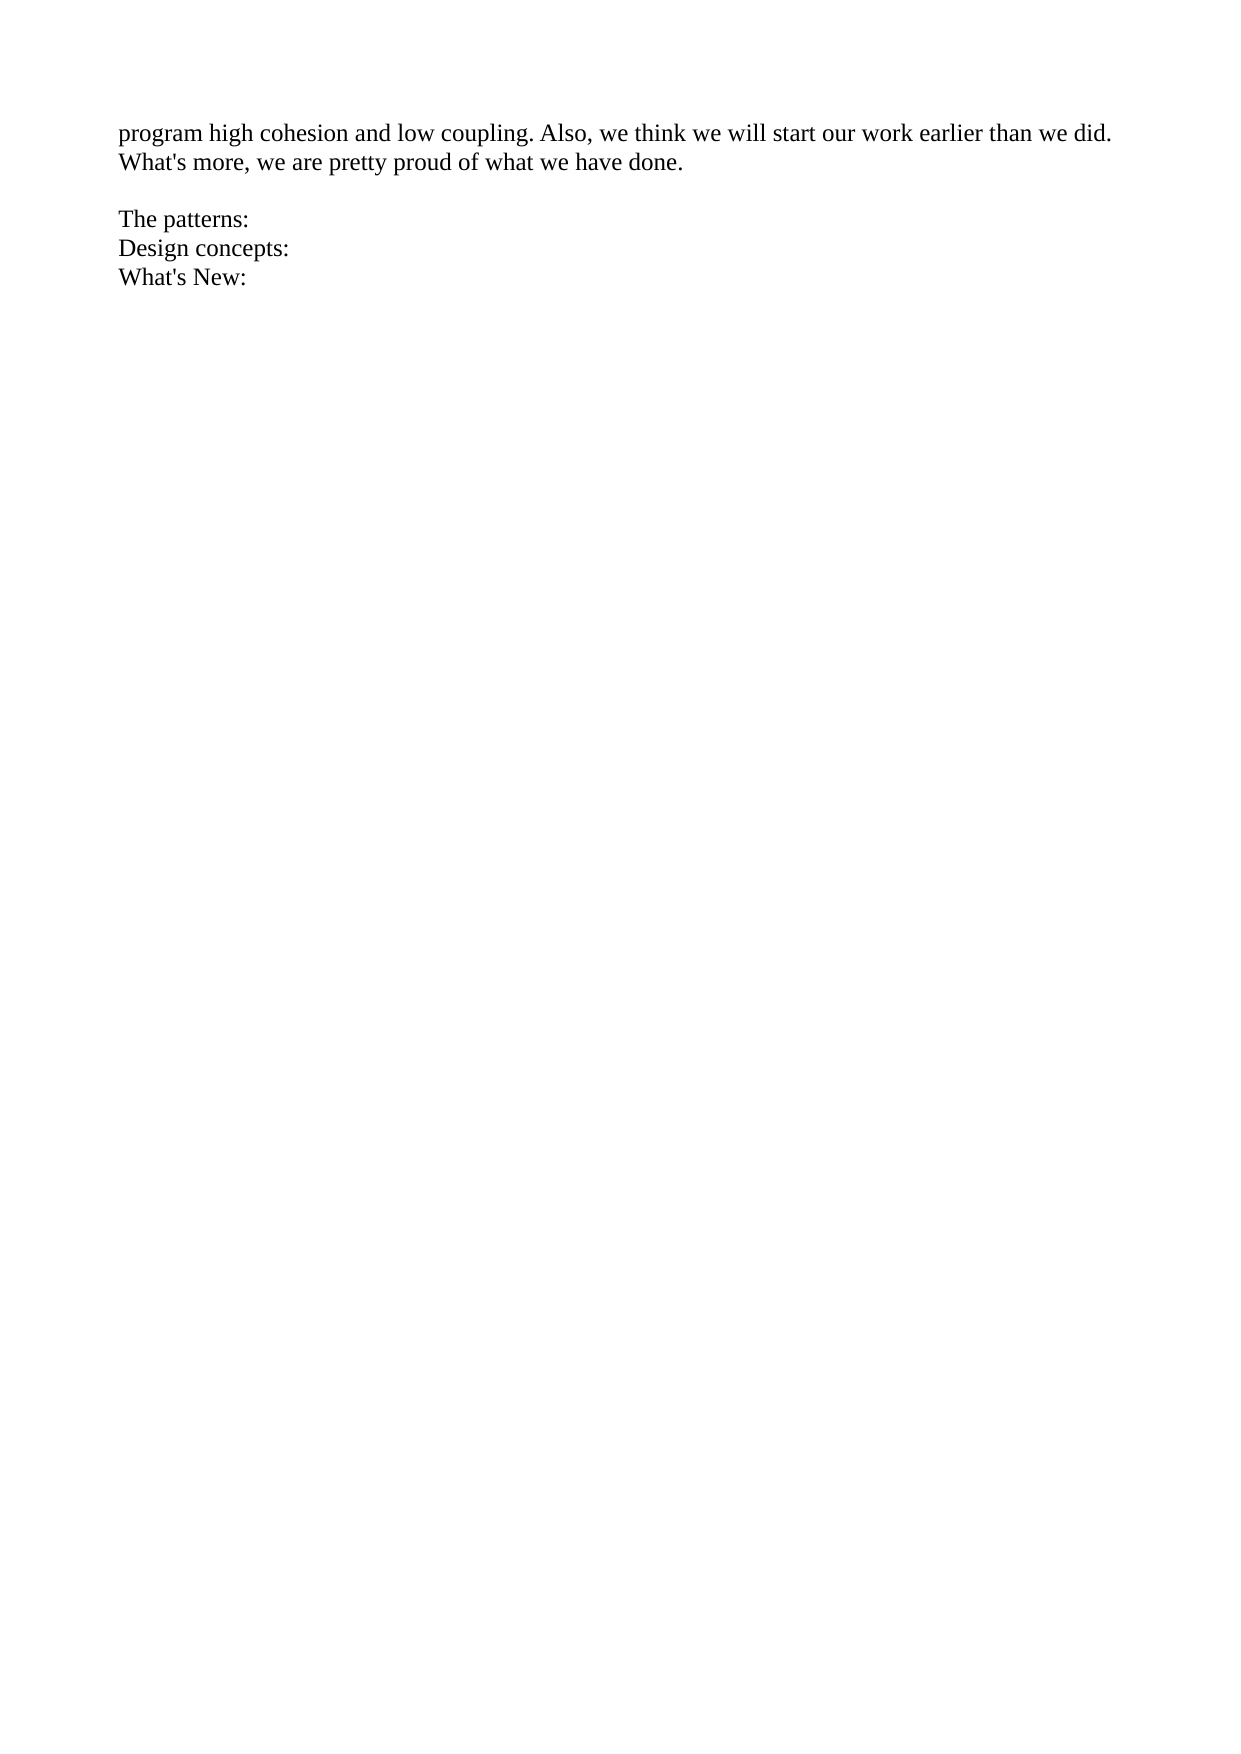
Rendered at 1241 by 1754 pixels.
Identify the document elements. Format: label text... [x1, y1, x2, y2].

text program high cohesion and low coupling. Also, we think we will start our work earlier than we did. What's more, we are pretty proud of what we have done. [118, 118, 1122, 176]
text Design concepts: [118, 233, 1122, 262]
text What's New: [118, 262, 1122, 291]
text The patterns: [118, 204, 1122, 233]
